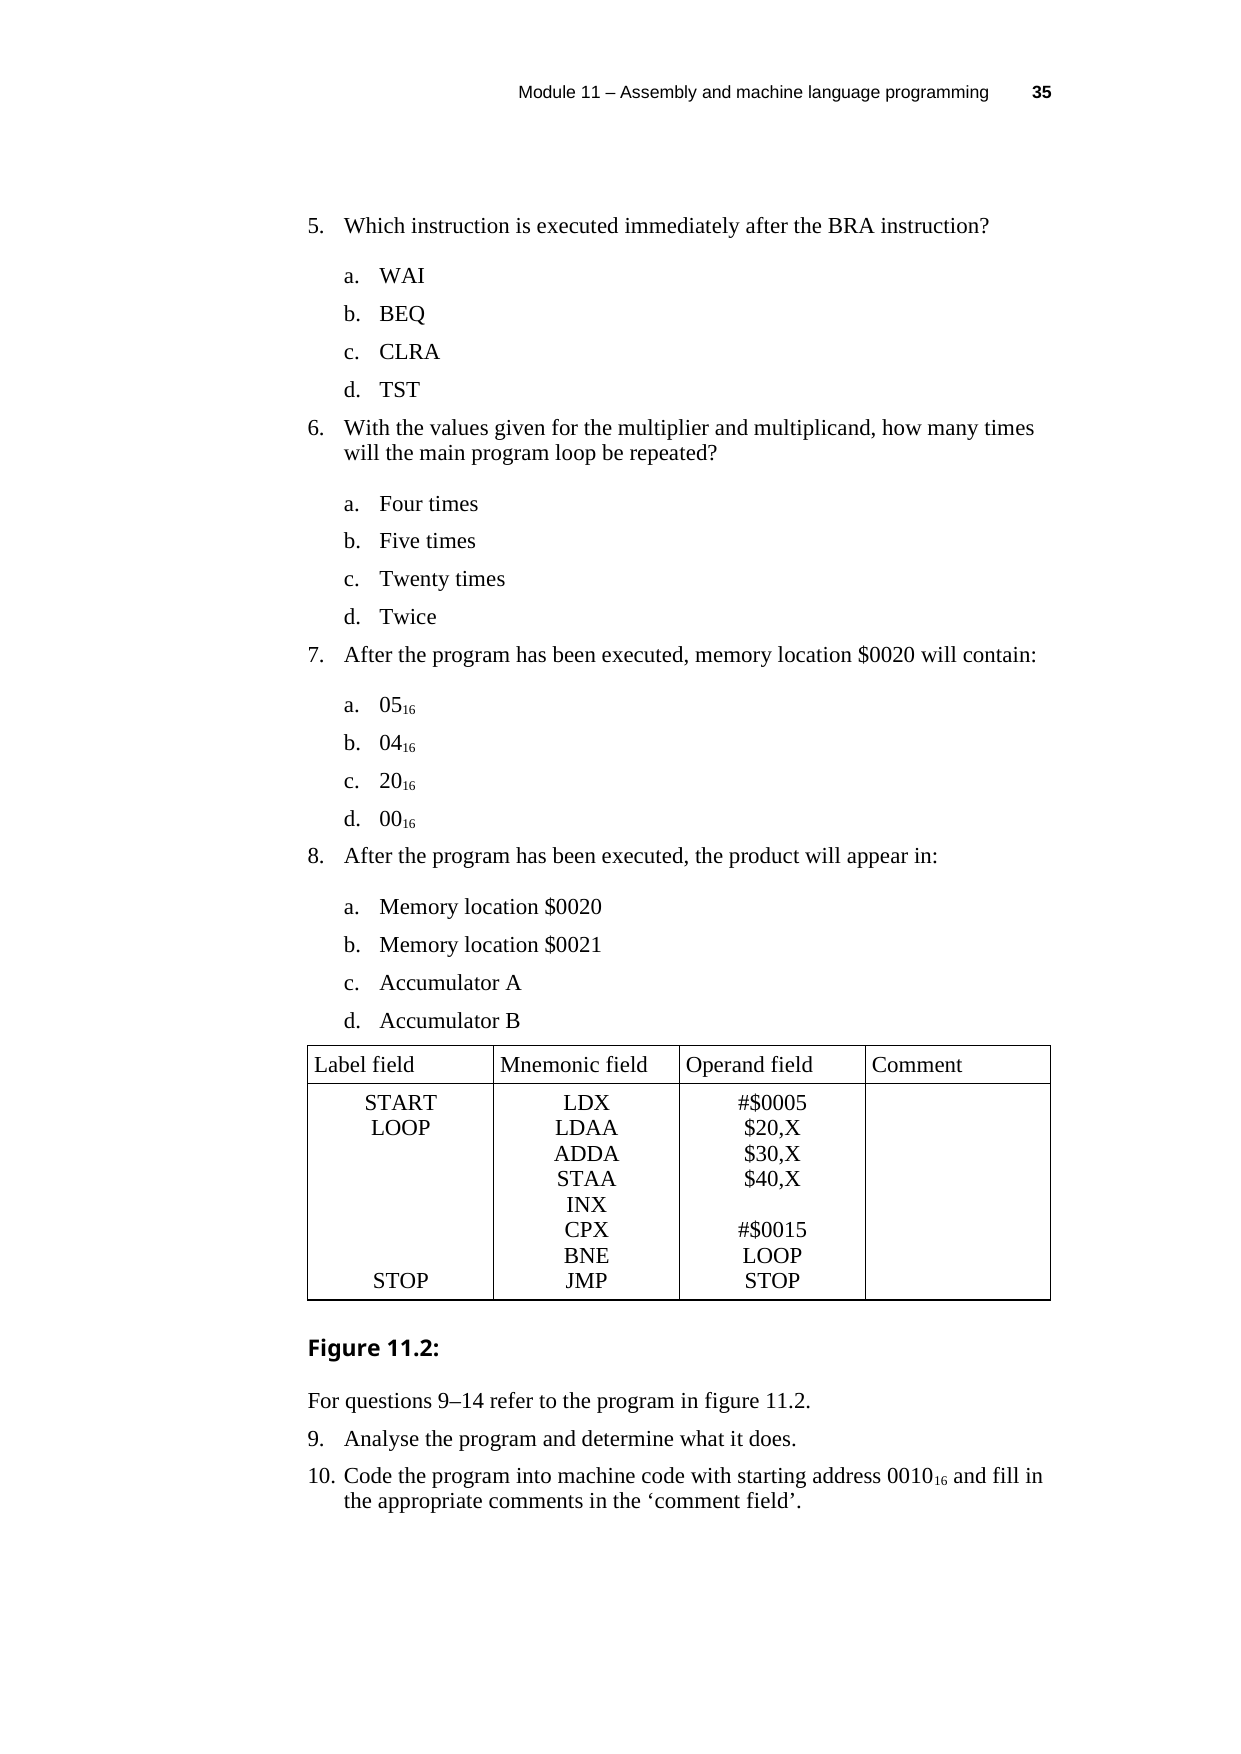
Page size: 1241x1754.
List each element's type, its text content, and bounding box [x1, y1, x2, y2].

table_header 5. [307, 207, 344, 408]
table_cell Figure 11.2: For questions 9–14 refer to the program in figure 11.2. [307, 1301, 1051, 1419]
table_cell [189, 207, 307, 1545]
table_cell Code the program into machine code with starting address 001016 and fill in the appropriate comments in the ‘comment field’. [344, 1457, 1051, 1520]
table_header Comment [866, 1046, 1050, 1083]
table_cell After the program has been executed, the product will appear in: Memory location $0020 Memory location $0021 Accumulator A Accumulator B [344, 837, 1051, 1039]
table_header Which instruction is executed immediately after the BRA instruction? WAI BEQ CLRA TST [344, 207, 1051, 408]
table_cell [307, 1520, 1051, 1545]
table_header Label field [308, 1046, 493, 1083]
table_cell With the values given for the multiplier and multiplicand, how many times will the main program loop be repeated? Four times Five times Twenty times Twice [344, 409, 1051, 636]
table_header Operand field [680, 1046, 865, 1083]
table_cell After the program has been executed, memory location $0020 will contain: 0516 0416 2016 0016 [344, 636, 1051, 837]
table_cell 7. [307, 636, 344, 837]
table_cell Analyse the program and determine what it does. [344, 1420, 1051, 1457]
table_cell 10. [307, 1457, 344, 1520]
table_header Mnemonic field [494, 1046, 679, 1083]
table_cell START LOOP STOP [308, 1084, 493, 1299]
table_cell 8. [307, 837, 344, 1039]
table_cell 9. [307, 1420, 344, 1457]
table_cell 6. [307, 409, 344, 636]
table_cell [866, 1084, 1050, 1299]
table_cell #$0005 $20,X $30,X $40,X #$0015 LOOP STOP [680, 1084, 865, 1299]
table_cell [307, 1039, 1051, 1045]
table_cell LDX LDAA ADDA STAA INX CPX BNE JMP [494, 1084, 679, 1299]
